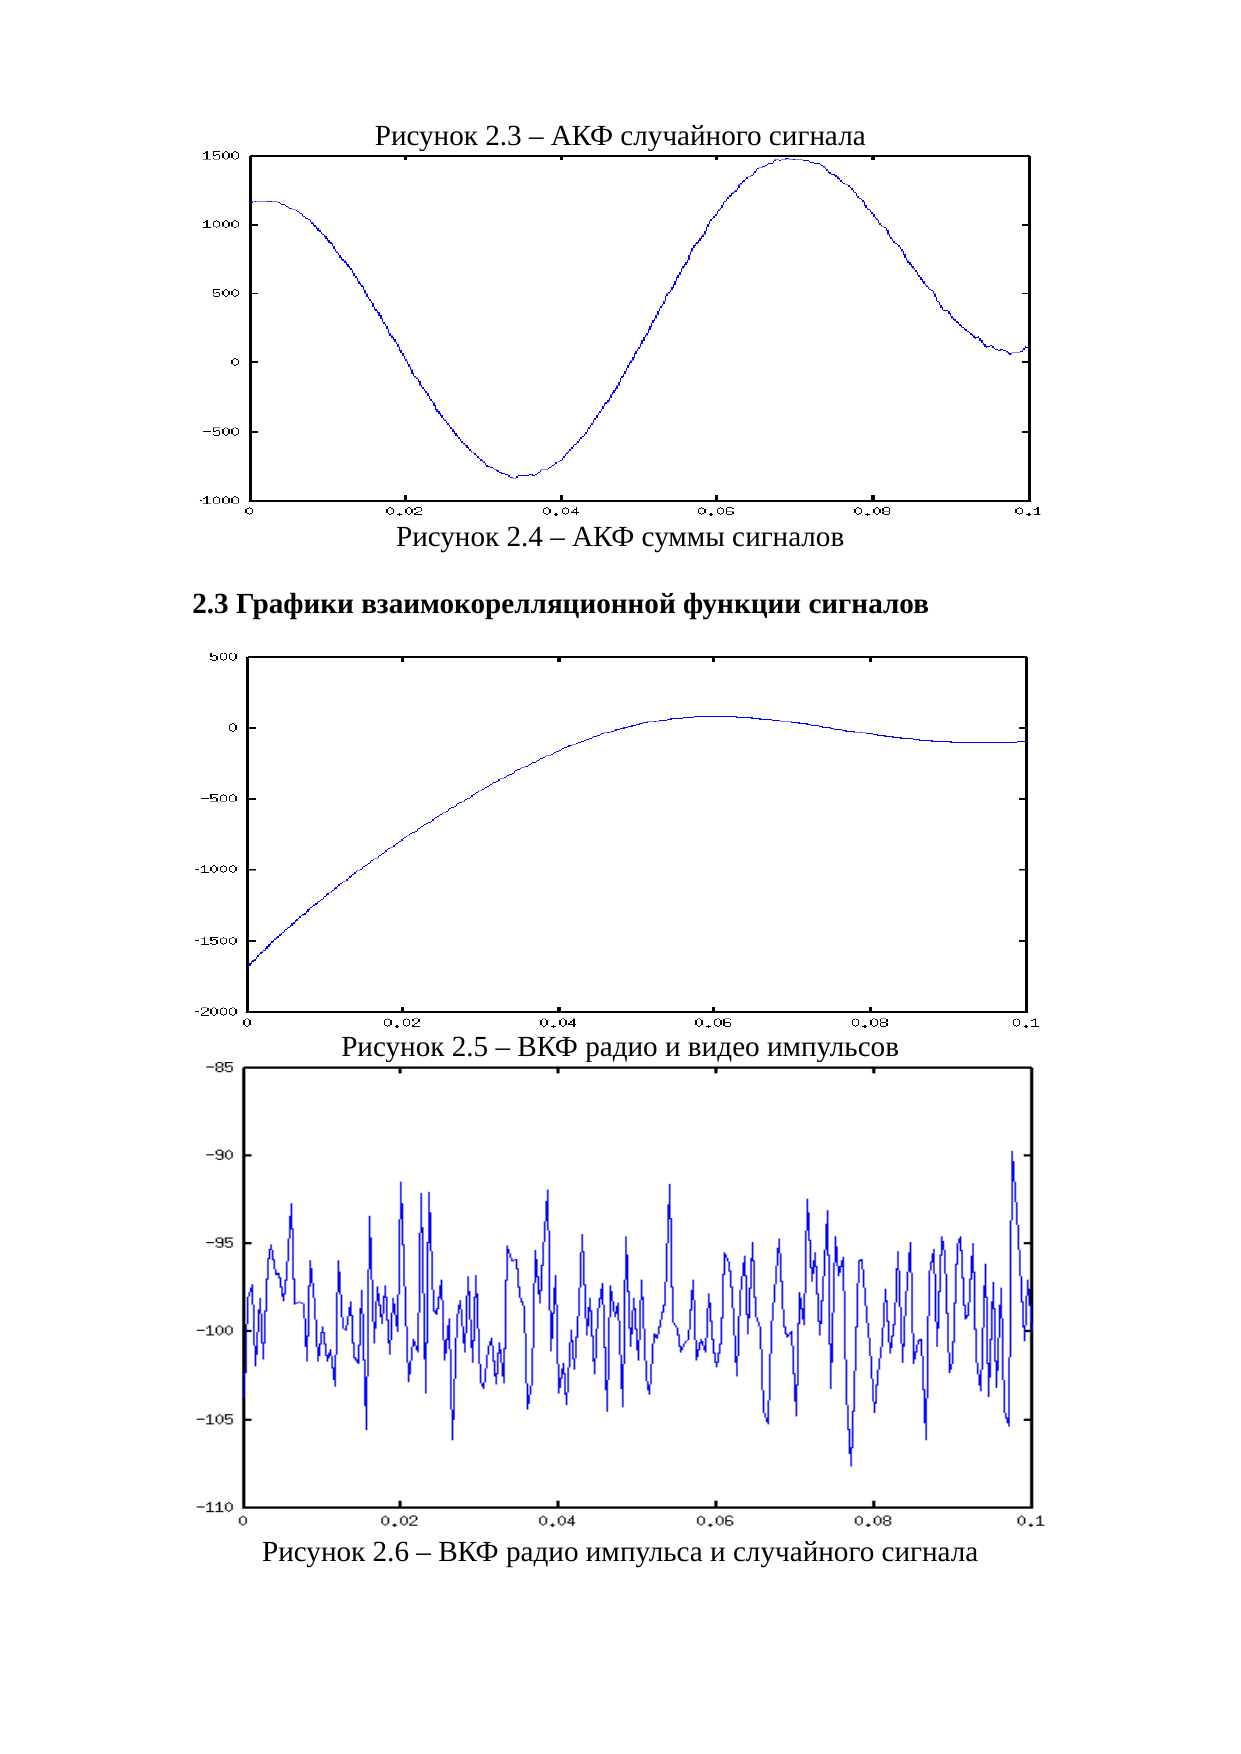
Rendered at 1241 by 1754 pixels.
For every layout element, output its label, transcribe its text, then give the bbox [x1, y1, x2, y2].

text Рисунок 2.6 – ВКФ радио импульса и случайного сигнала [118, 1063, 1122, 1568]
text Рисунок 2.3 – АКФ случайного сигнала [118, 118, 1122, 152]
text Рисунок 2.5 – ВКФ радио и видео импульсов [118, 653, 1122, 1063]
picture [199, 151, 1041, 520]
text Рисунок 2.4 – АКФ суммы сигналов [118, 152, 1122, 553]
picture [194, 1062, 1046, 1535]
picture [195, 653, 1045, 1030]
text 2.3 Графики взаимокорелляционной функции сигналов [118, 586, 1122, 620]
